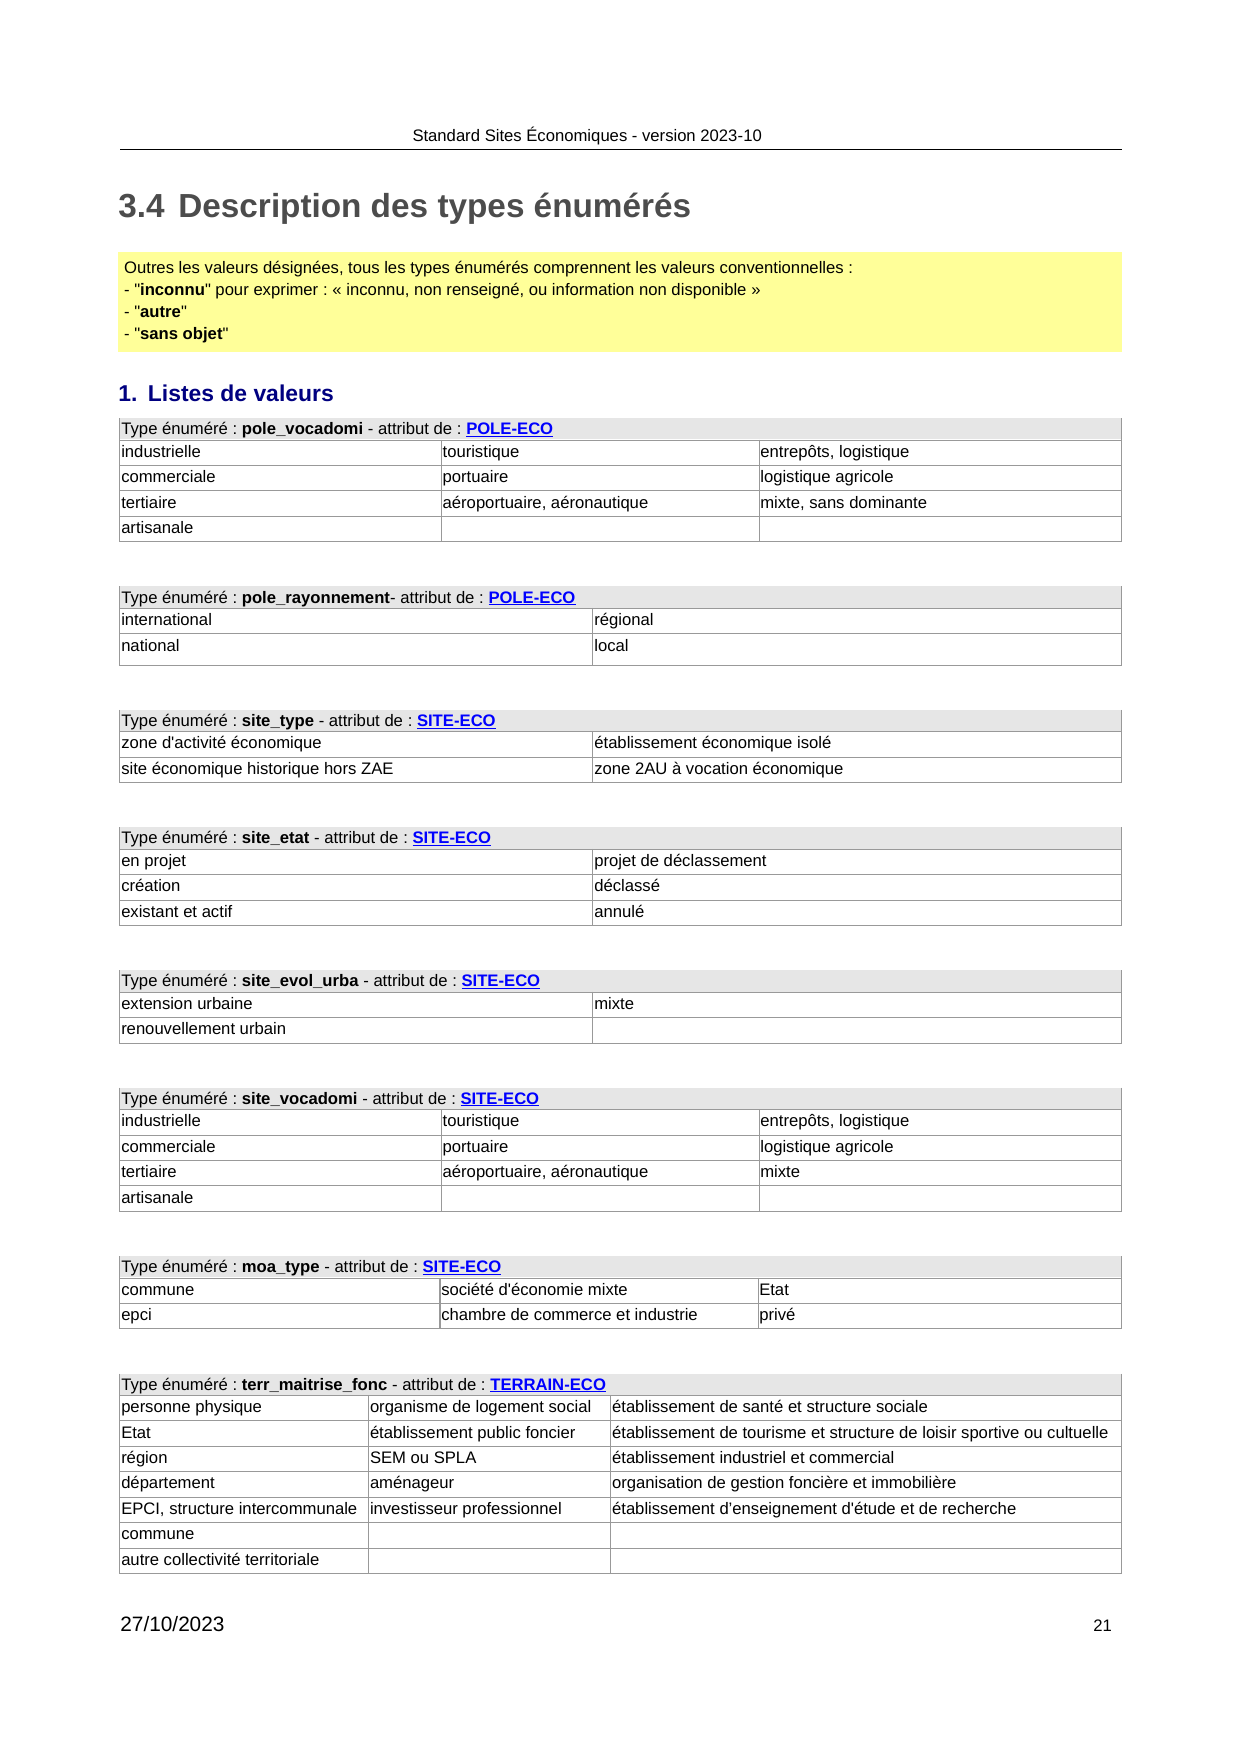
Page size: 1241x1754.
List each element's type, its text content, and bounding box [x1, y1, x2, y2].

table_cell epci [120, 1304, 439, 1328]
table_cell investisseur professionnel [369, 1498, 610, 1522]
table_cell organisme de logement social [369, 1396, 610, 1420]
table_cell personne physique [120, 1396, 368, 1420]
table_cell industrielle [120, 441, 441, 465]
table_cell local [593, 634, 1121, 664]
table_cell privé [759, 1304, 1121, 1328]
table_cell établissement de santé et structure sociale [611, 1396, 1121, 1420]
table_cell département [120, 1472, 368, 1497]
table_cell [760, 1186, 1121, 1211]
table_cell extension urbaine [120, 993, 592, 1017]
table_cell établissement industriel et commercial [611, 1447, 1121, 1471]
table_cell aéroportuaire, aéronautique [442, 491, 759, 516]
table_cell [593, 1018, 1121, 1042]
table_header Type énuméré : terr_maitrise_fonc - attribut de : TERRAIN-ECO [120, 1374, 1121, 1395]
table_cell établissement d’enseignement d'étude et de recherche [611, 1498, 1121, 1522]
table_cell tertiaire [120, 1161, 441, 1185]
table_cell organisation de gestion foncière et immobilière [611, 1472, 1121, 1497]
table_cell commune [120, 1279, 439, 1303]
table_cell Etat [120, 1421, 368, 1446]
table_cell déclassé [593, 875, 1121, 899]
table_cell régional [593, 609, 1121, 633]
table_cell [611, 1549, 1121, 1573]
table_cell région [120, 1447, 368, 1471]
table_cell commerciale [120, 1136, 441, 1160]
table_cell mixte, sans dominante [760, 491, 1121, 516]
subtitle Description des types énumérés [118, 186, 1122, 224]
table_cell entrepôts, logistique [760, 441, 1121, 465]
table_cell portuaire [442, 466, 759, 490]
table_header Type énuméré : site_type - attribut de : SITE-ECO [120, 710, 1121, 731]
table_cell commerciale [120, 466, 441, 490]
table_cell site économique historique hors ZAE [120, 758, 592, 782]
table_cell création [120, 875, 592, 899]
table_cell [369, 1523, 610, 1547]
table_cell [442, 1186, 759, 1211]
table_cell logistique agricole [760, 1136, 1121, 1160]
table_cell touristique [442, 441, 759, 465]
table_cell établissement public foncier [369, 1421, 610, 1446]
table_cell commune [120, 1523, 368, 1547]
table_cell établissement de tourisme et structure de loisir sportive ou cultuelle [611, 1421, 1121, 1446]
table_cell international [120, 609, 592, 633]
table_cell EPCI, structure intercommunale [120, 1498, 368, 1522]
table_cell renouvellement urbain [120, 1018, 592, 1042]
table_header Type énuméré : site_evol_urba - attribut de : SITE-ECO [120, 970, 1121, 992]
table_cell chambre de commerce et industrie [441, 1304, 758, 1328]
table_cell Etat [759, 1279, 1121, 1303]
table_header Type énuméré : site_etat - attribut de : SITE-ECO [120, 827, 1121, 849]
table_cell [442, 517, 759, 541]
table_cell établissement économique isolé [593, 732, 1121, 757]
table_header Outres les valeurs désignées, tous les types énumérés comprennent les valeurs conventionnelles : - "inconnu" pour exprimer : « inconnu, non renseigné, ou information non disponible » - "autre" - "sans objet" [118, 252, 1122, 352]
table_cell existant et actif [120, 901, 592, 925]
table_header Type énuméré : pole_vocadomi - attribut de : POLE-ECO [120, 418, 1121, 439]
table_header Type énuméré : site_vocadomi - attribut de : SITE-ECO [120, 1088, 1121, 1109]
table_cell mixte [593, 993, 1121, 1017]
table_cell [760, 517, 1121, 541]
table_cell national [120, 634, 592, 664]
table_cell aéroportuaire, aéronautique [442, 1161, 759, 1185]
table_cell SEM ou SPLA [369, 1447, 610, 1471]
table_cell zone d'activité économique [120, 732, 592, 757]
table_header Type énuméré : pole_rayonnement- attribut de : POLE-ECO [120, 586, 1121, 608]
table_cell zone 2AU à vocation économique [593, 758, 1121, 782]
table_cell industrielle [120, 1110, 441, 1134]
table_cell entrepôts, logistique [760, 1110, 1121, 1134]
subtitle Listes de valeurs [118, 380, 1122, 406]
table_cell [611, 1523, 1121, 1547]
table_cell mixte [760, 1161, 1121, 1185]
table_cell annulé [593, 901, 1121, 925]
table_cell logistique agricole [760, 466, 1121, 490]
table_cell en projet [120, 850, 592, 874]
table_cell autre collectivité territoriale [120, 1549, 368, 1573]
table_cell artisanale [120, 1186, 441, 1211]
table_header Type énuméré : moa_type - attribut de : SITE-ECO [120, 1256, 1121, 1277]
table_cell artisanale [120, 517, 441, 541]
table_cell aménageur [369, 1472, 610, 1497]
table_cell société d'économie mixte [441, 1279, 758, 1303]
table_cell [369, 1549, 610, 1573]
table_cell portuaire [442, 1136, 759, 1160]
table_cell tertiaire [120, 491, 441, 516]
table_cell projet de déclassement [593, 850, 1121, 874]
table_cell touristique [442, 1110, 759, 1134]
